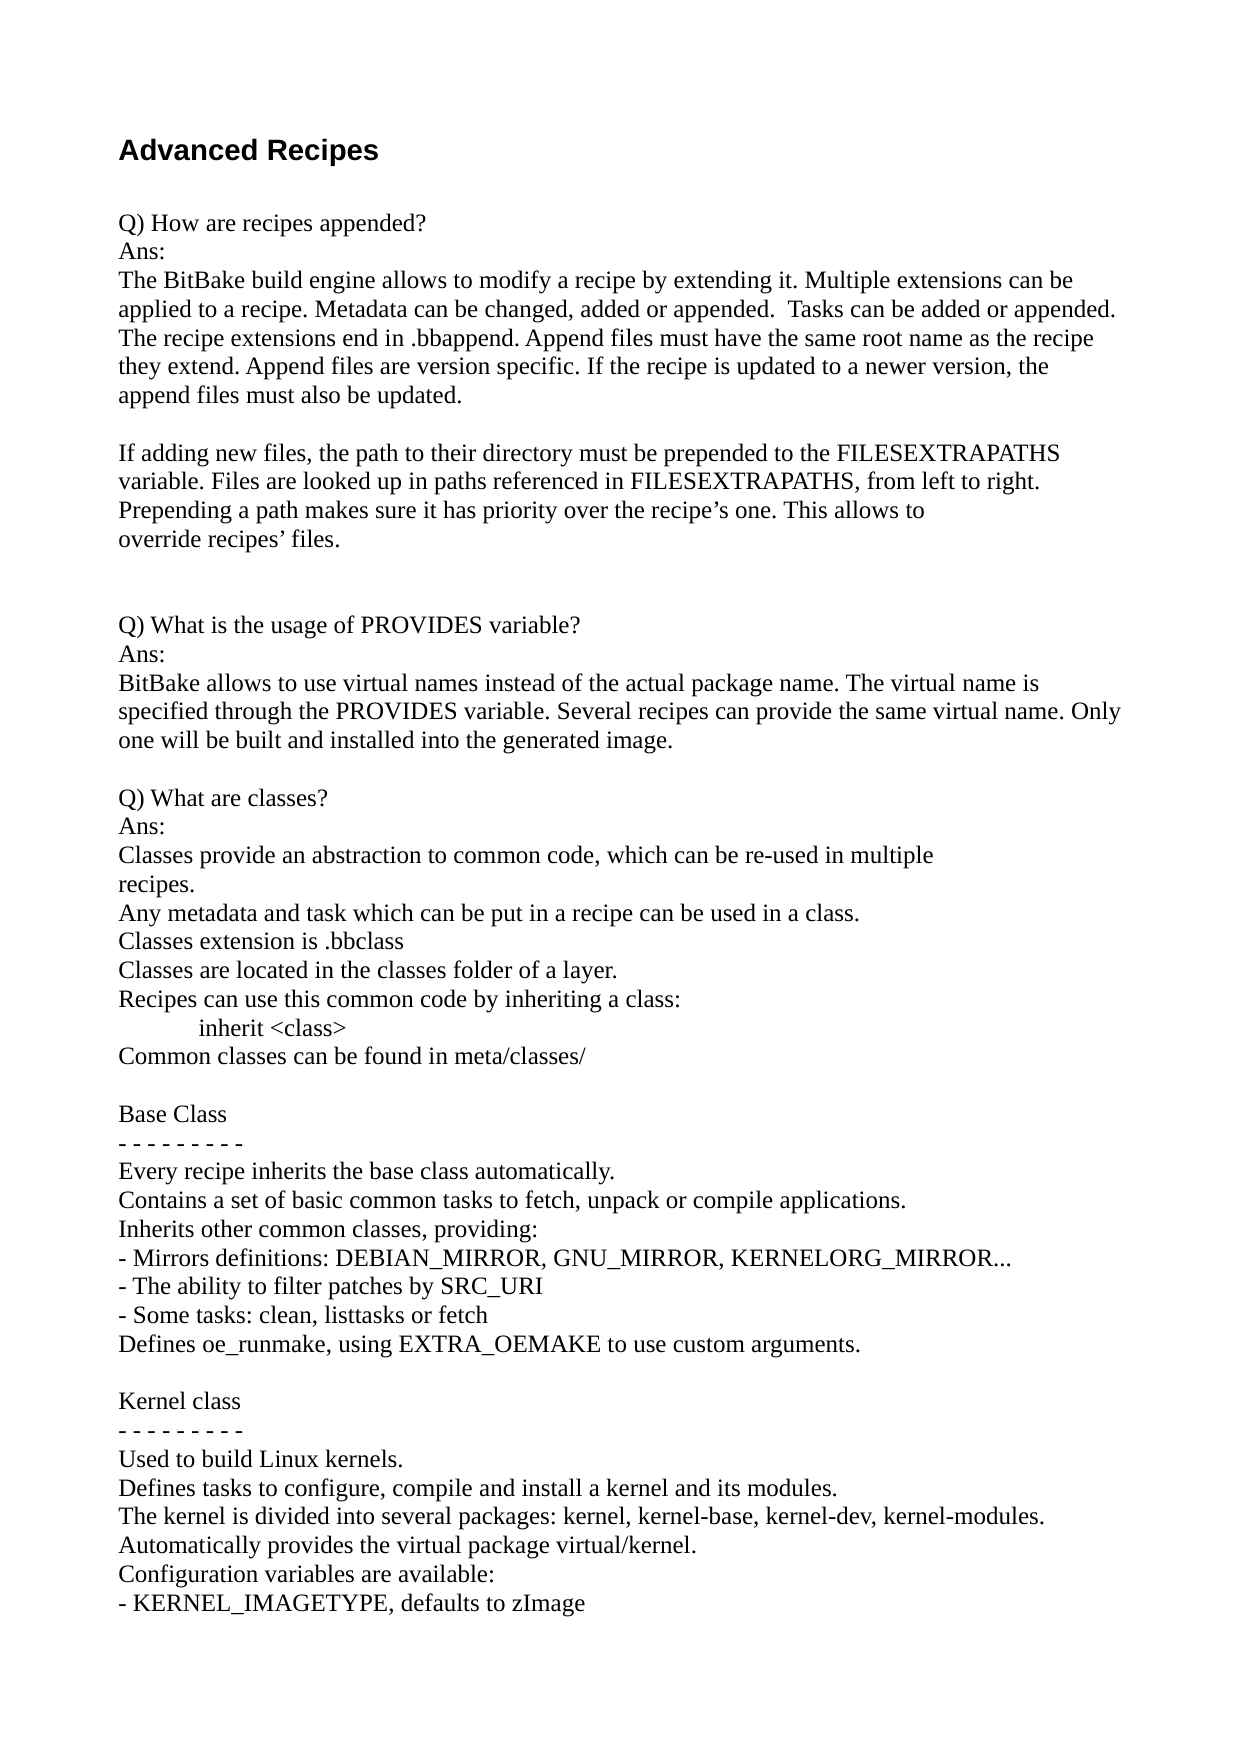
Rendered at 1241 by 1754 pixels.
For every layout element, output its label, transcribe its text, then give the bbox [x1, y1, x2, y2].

text The kernel is divided into several packages: kernel, kernel-base, kernel-dev, kernel-modules. [118, 1501, 1122, 1530]
text Configuration variables are available: [118, 1559, 1122, 1588]
text Defines tasks to configure, compile and install a kernel and its modules. [118, 1473, 1122, 1501]
text append files must also be updated. [118, 380, 1122, 409]
text If adding new files, the path to their directory must be prepended to the FILESEXTRAPATHS variable. Files are looked up in paths referenced in FILESEXTRAPATHS, from left to right. Prepending a path makes sure it has priority over the recipe’s one. This allows to [118, 438, 1122, 524]
text Contains a set of basic common tasks to fetch, unpack or compile applications. [118, 1185, 1122, 1214]
text recipes. [118, 869, 1122, 898]
text Classes extension is .bbclass [118, 926, 1122, 955]
text Ans: [118, 639, 1122, 668]
text The BitBake build engine allows to modify a recipe by extending it. Multiple extensions can be applied to a recipe. Metadata can be changed, added or appended. Tasks can be added or appended. [118, 265, 1122, 323]
text Kernel class [118, 1386, 1122, 1415]
text - - - - - - - - - [118, 1415, 1122, 1444]
text Ans: [118, 236, 1122, 265]
text Q) What are classes? [118, 783, 1122, 811]
text - KERNEL_IMAGETYPE, defaults to zImage [118, 1588, 1122, 1616]
text - Some tasks: clean, listtasks or fetch [118, 1300, 1122, 1329]
text BitBake allows to use virtual names instead of the actual package name. The virtual name is specified through the PROVIDES variable. Several recipes can provide the same virtual name. Only one will be built and installed into the generated image. [118, 668, 1122, 754]
text override recipes’ files. [118, 524, 1122, 553]
text inherit <class> [118, 1013, 1122, 1041]
text - Mirrors definitions: DEBIAN_MIRROR, GNU_MIRROR, KERNELORG_MIRROR... [118, 1243, 1122, 1271]
text Any metadata and task which can be put in a recipe can be used in a class. [118, 898, 1122, 926]
text Used to build Linux kernels. [118, 1444, 1122, 1473]
text Common classes can be found in meta/classes/ [118, 1041, 1122, 1070]
text Ans: [118, 811, 1122, 840]
text Every recipe inherits the base class automatically. [118, 1156, 1122, 1185]
text - The ability to filter patches by SRC_URI [118, 1271, 1122, 1300]
text Automatically provides the virtual package virtual/kernel. [118, 1530, 1122, 1559]
text Q) How are recipes appended? [118, 208, 1122, 236]
text Classes are located in the classes folder of a layer. [118, 955, 1122, 984]
text Defines oe_runmake, using EXTRA_OEMAKE to use custom arguments. [118, 1329, 1122, 1358]
text Recipes can use this common code by inheriting a class: [118, 984, 1122, 1013]
text The recipe extensions end in .bbappend. Append files must have the same root name as the recipe they extend. Append files are version specific. If the recipe is updated to a newer version, the [118, 323, 1122, 380]
text Base Class [118, 1099, 1122, 1128]
text Inherits other common classes, providing: [118, 1214, 1122, 1243]
subtitle Advanced Recipes [118, 133, 1122, 166]
text Classes provide an abstraction to common code, which can be re-used in multiple [118, 840, 1122, 869]
text Q) What is the usage of PROVIDES variable? [118, 610, 1122, 639]
text - - - - - - - - - [118, 1128, 1122, 1156]
